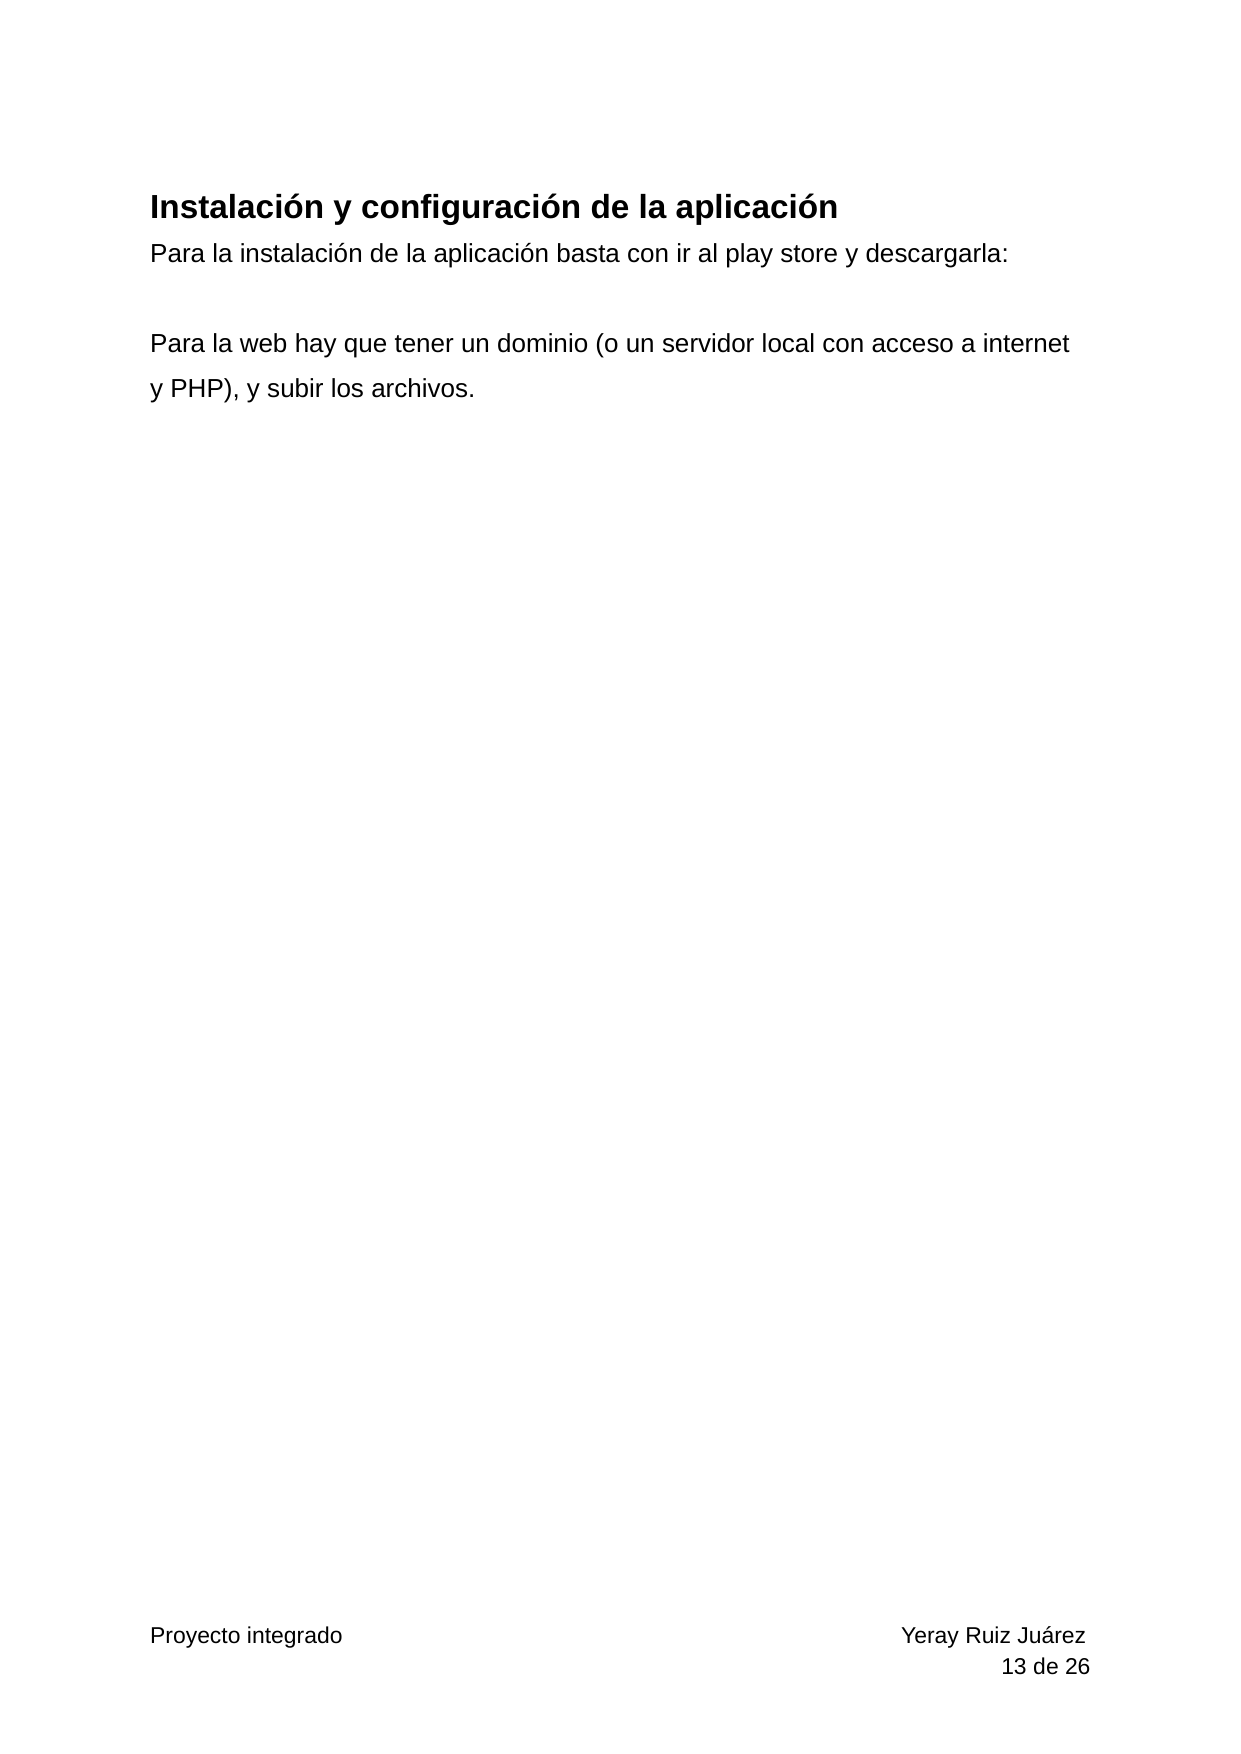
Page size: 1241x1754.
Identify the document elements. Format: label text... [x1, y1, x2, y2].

text Para la instalación de la aplicación basta con ir al play store y descargarla: https://play.google.com/store/apps/details?id=com.ncatz.babyguard [150, 238, 1090, 268]
text Para la web hay que tener un dominio (o un servidor local con acceso a internet y PHP), y subir los archivos. [150, 283, 1090, 403]
subtitle Instalación y configuración de la aplicación [150, 187, 1090, 226]
